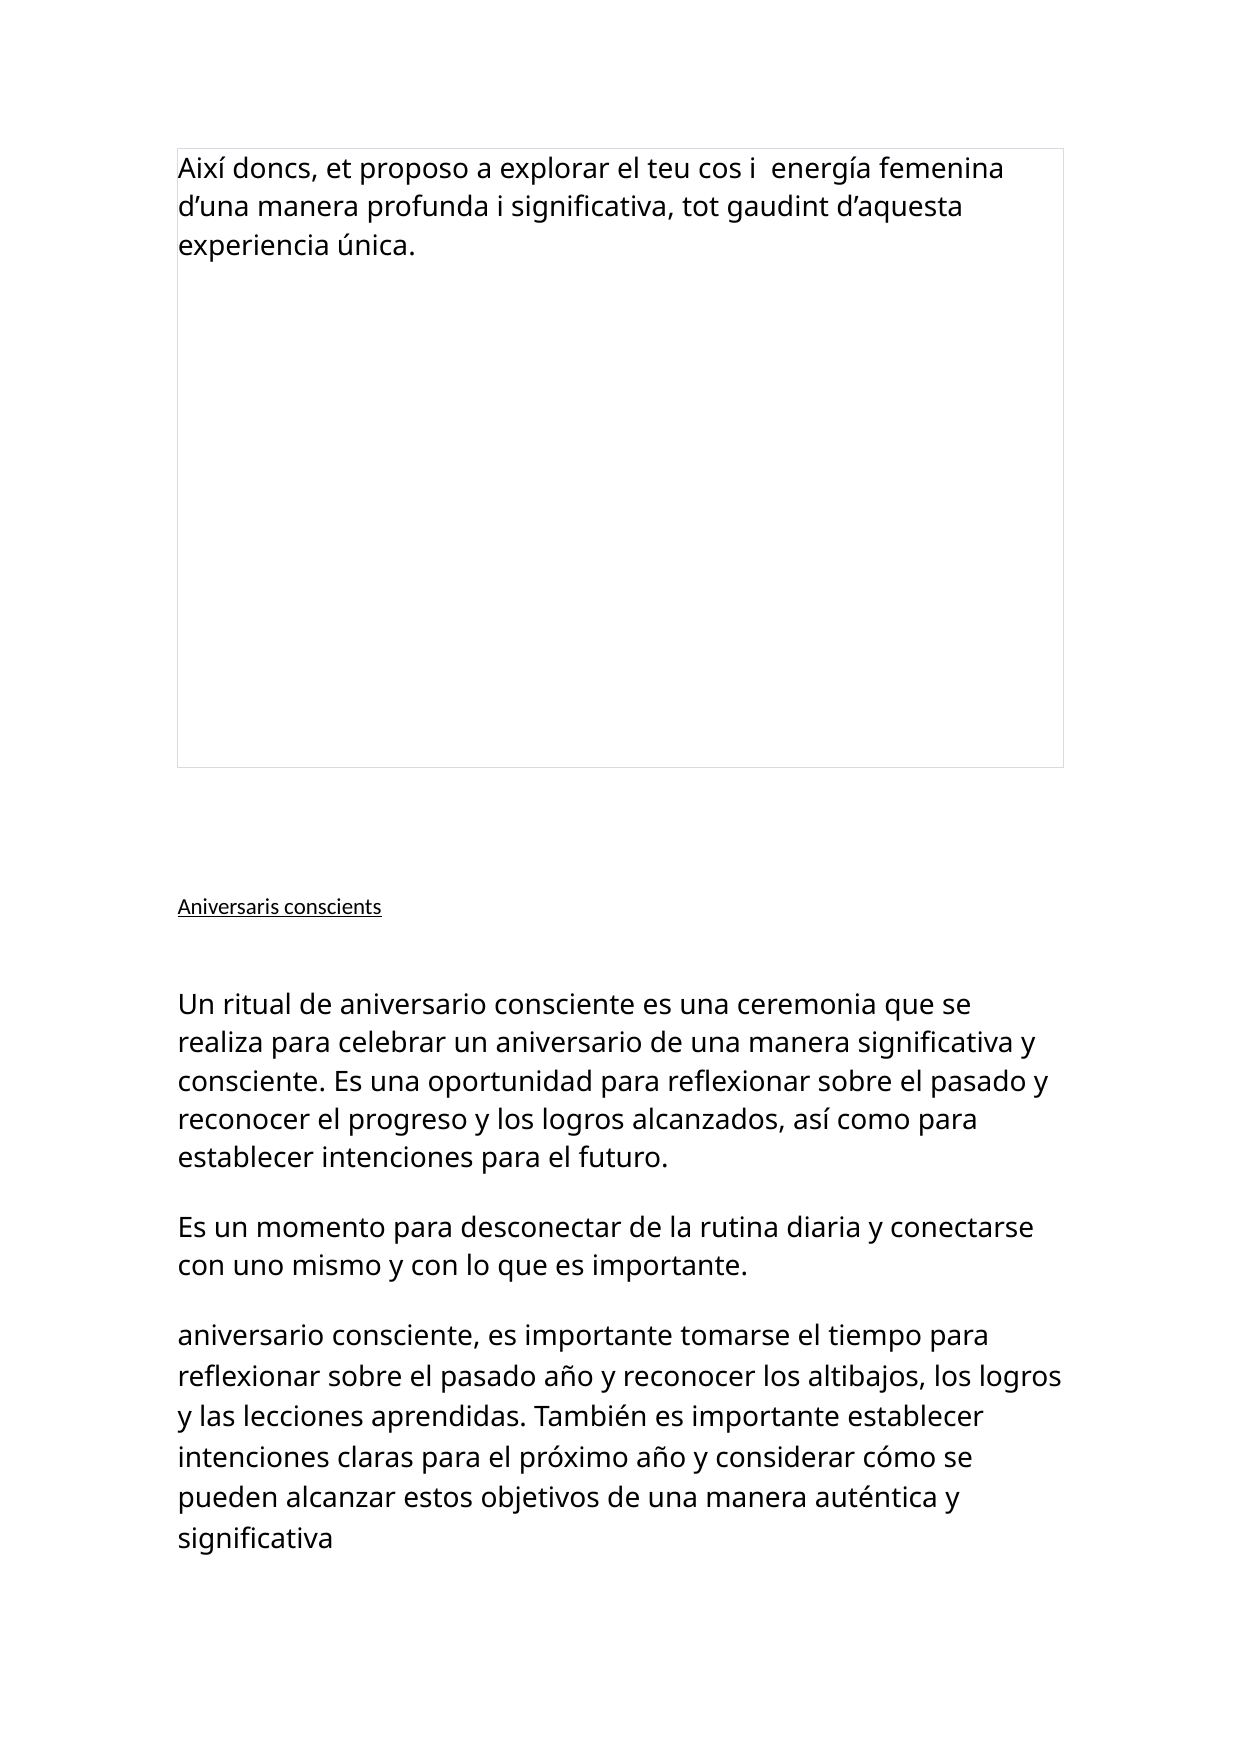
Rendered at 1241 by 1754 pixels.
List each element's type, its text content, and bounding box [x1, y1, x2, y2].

text Aniversaris conscients [177, 892, 1063, 920]
text Es un momento para desconectar de la rutina diaria y conectarse con uno mismo y con lo que es importante. [177, 1207, 1063, 1284]
text Així doncs, et proposo a explorar el teu cos i energía femenina d’una manera profunda i significativa, tot gaudint d’aquesta experiencia única. [178, 149, 1063, 263]
text Un ritual de aniversario consciente es una ceremonia que se realiza para celebrar un aniversario de una manera significativa y consciente. Es una oportunidad para reflexionar sobre el pasado y reconocer el progreso y los logros alcanzados, así como para establecer intenciones para el futuro. [177, 984, 1063, 1176]
text aniversario consciente, es importante tomarse el tiempo para reflexionar sobre el pasado año y reconocer los altibajos, los logros y las lecciones aprendidas. También es importante establecer intenciones claras para el próximo año y considerar cómo se pueden alcanzar estos objetivos de una manera auténtica y significativa [177, 1315, 1063, 1557]
